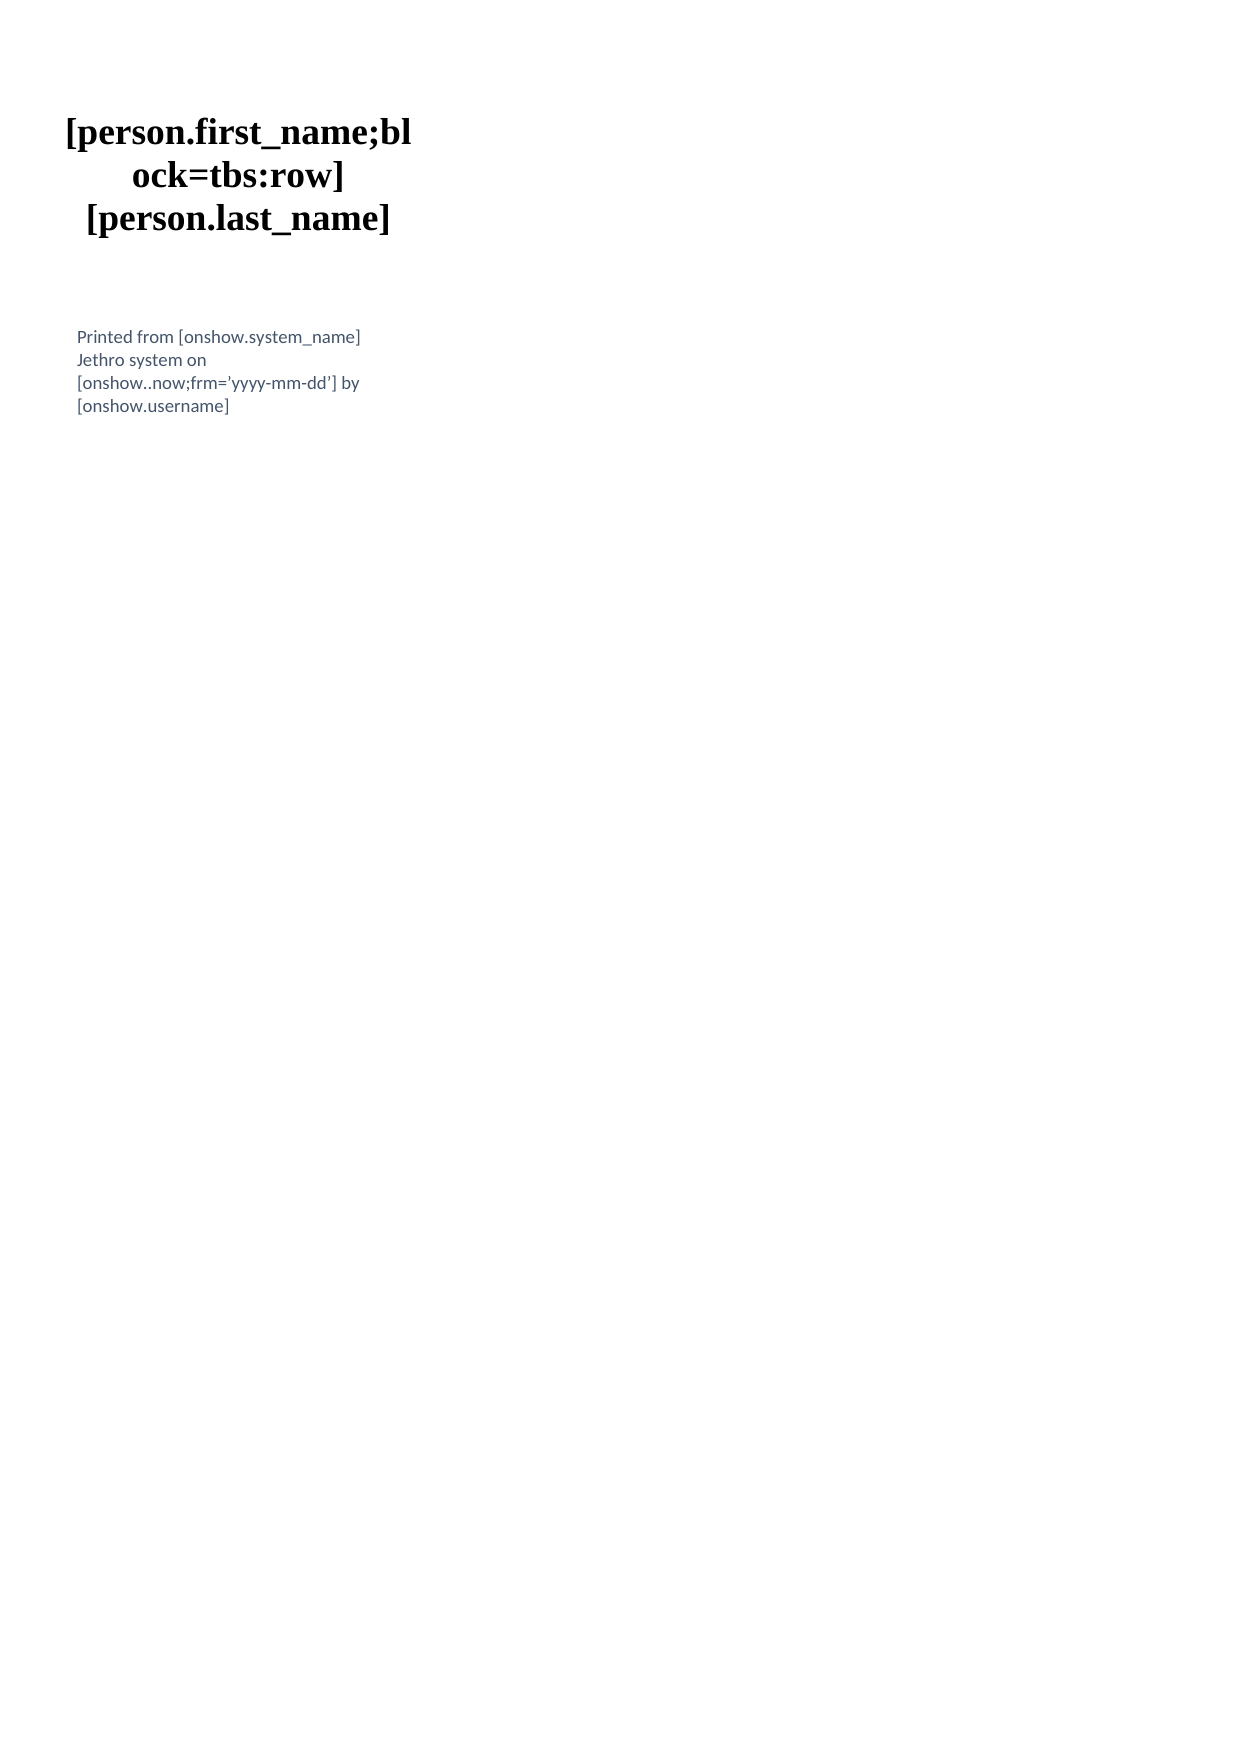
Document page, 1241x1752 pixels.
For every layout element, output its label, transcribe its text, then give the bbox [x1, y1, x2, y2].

text Printed from [onshow.system_name] Jethro system on [onshow..now;frm=’yyyy-mm-dd’] by [onshow.username] [77, 325, 399, 417]
table_header [person.first_name;block=tbs:row] [person.last_name] [47, 59, 429, 289]
